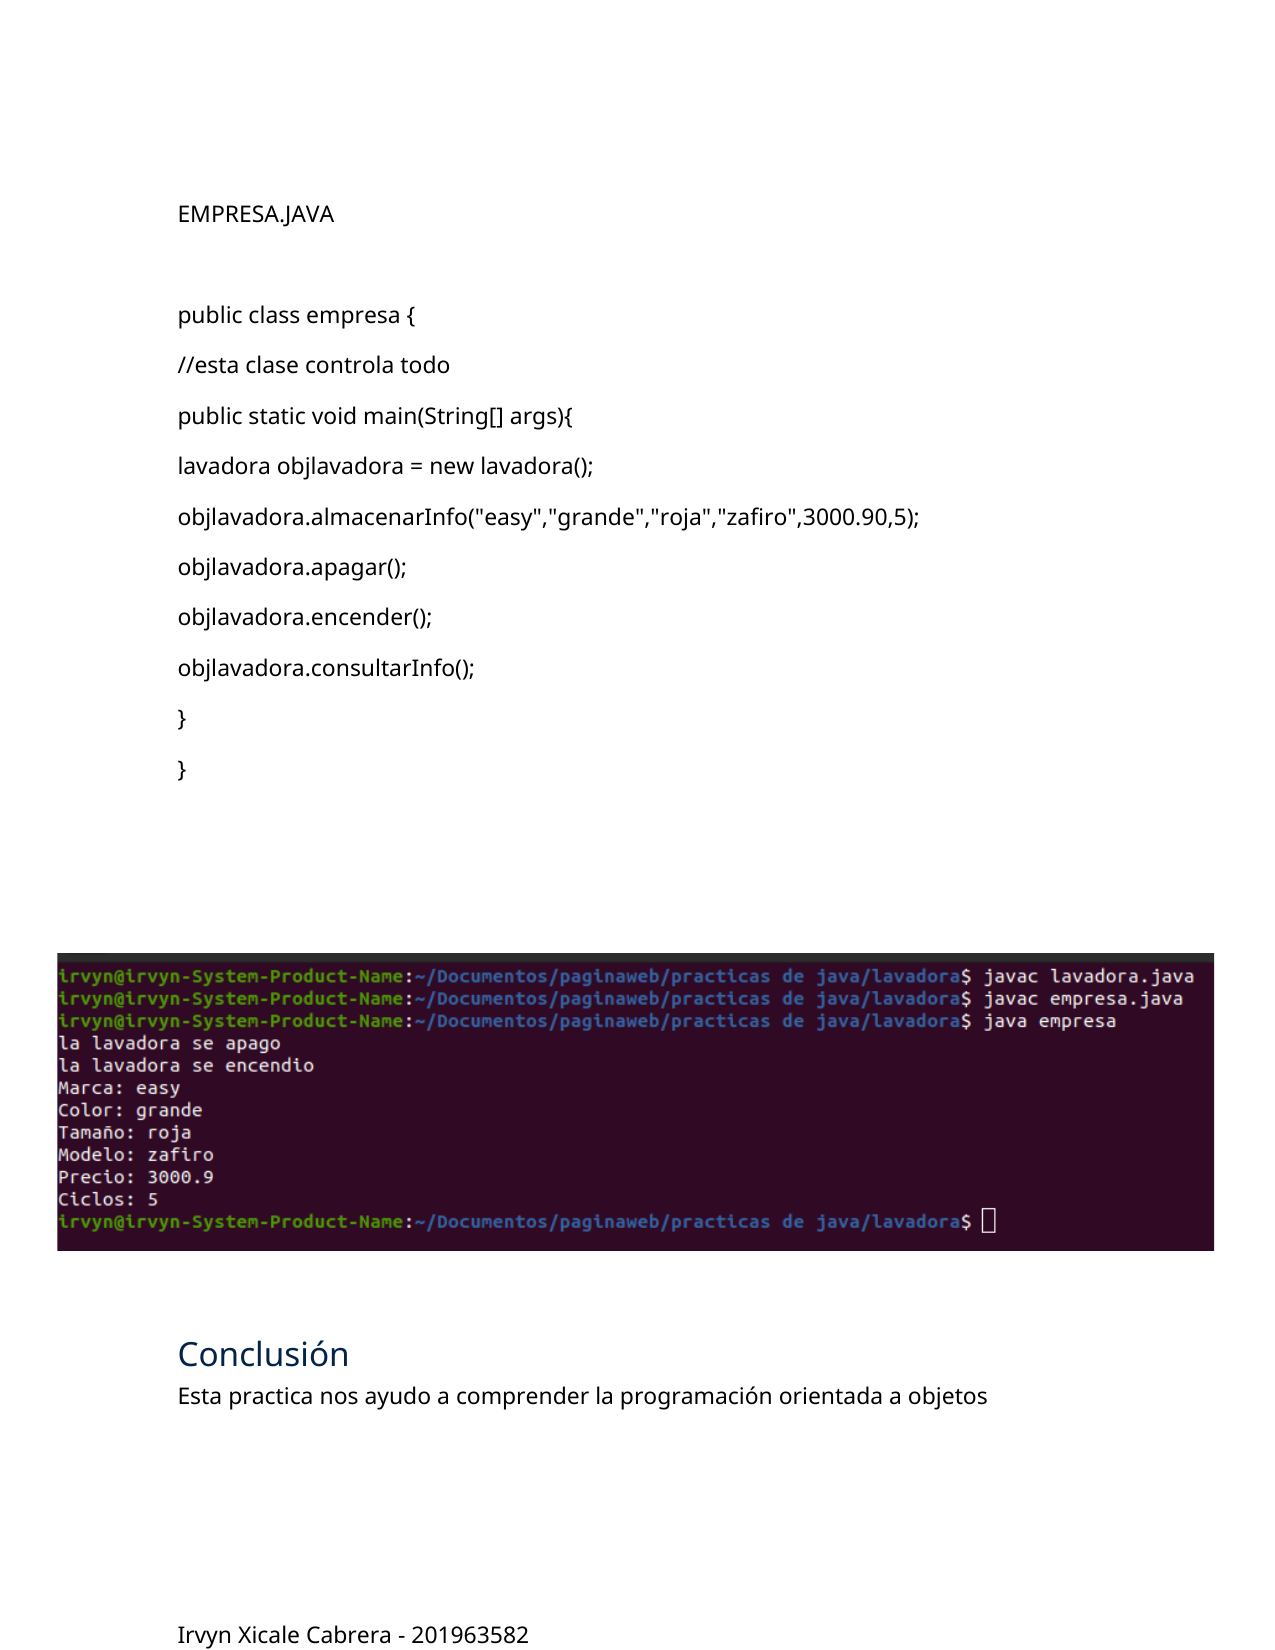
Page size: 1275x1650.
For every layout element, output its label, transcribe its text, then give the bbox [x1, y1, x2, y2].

picture [57, 953, 1215, 1251]
text objlavadora.apagar(); [177, 551, 1098, 582]
subtitle Conclusión [177, 1331, 1098, 1376]
text lavadora objlavadora = new lavadora(); [177, 450, 1098, 481]
text objlavadora.consultarInfo(); [177, 652, 1098, 683]
text } [177, 702, 1098, 733]
text EMPRESA.JAVA [177, 198, 1098, 229]
text public static void main(String[] args){ [177, 400, 1098, 431]
text objlavadora.almacenarInfo("easy","grande","roja","zafiro",3000.90,5); [177, 501, 1098, 532]
text Esta practica nos ayudo a comprender la programación orientada a objetos [177, 1380, 1098, 1411]
text public class empresa { [177, 299, 1098, 330]
text //esta clase controla todo [177, 349, 1098, 381]
text objlavadora.encender(); [177, 601, 1098, 633]
text } [177, 753, 1098, 784]
